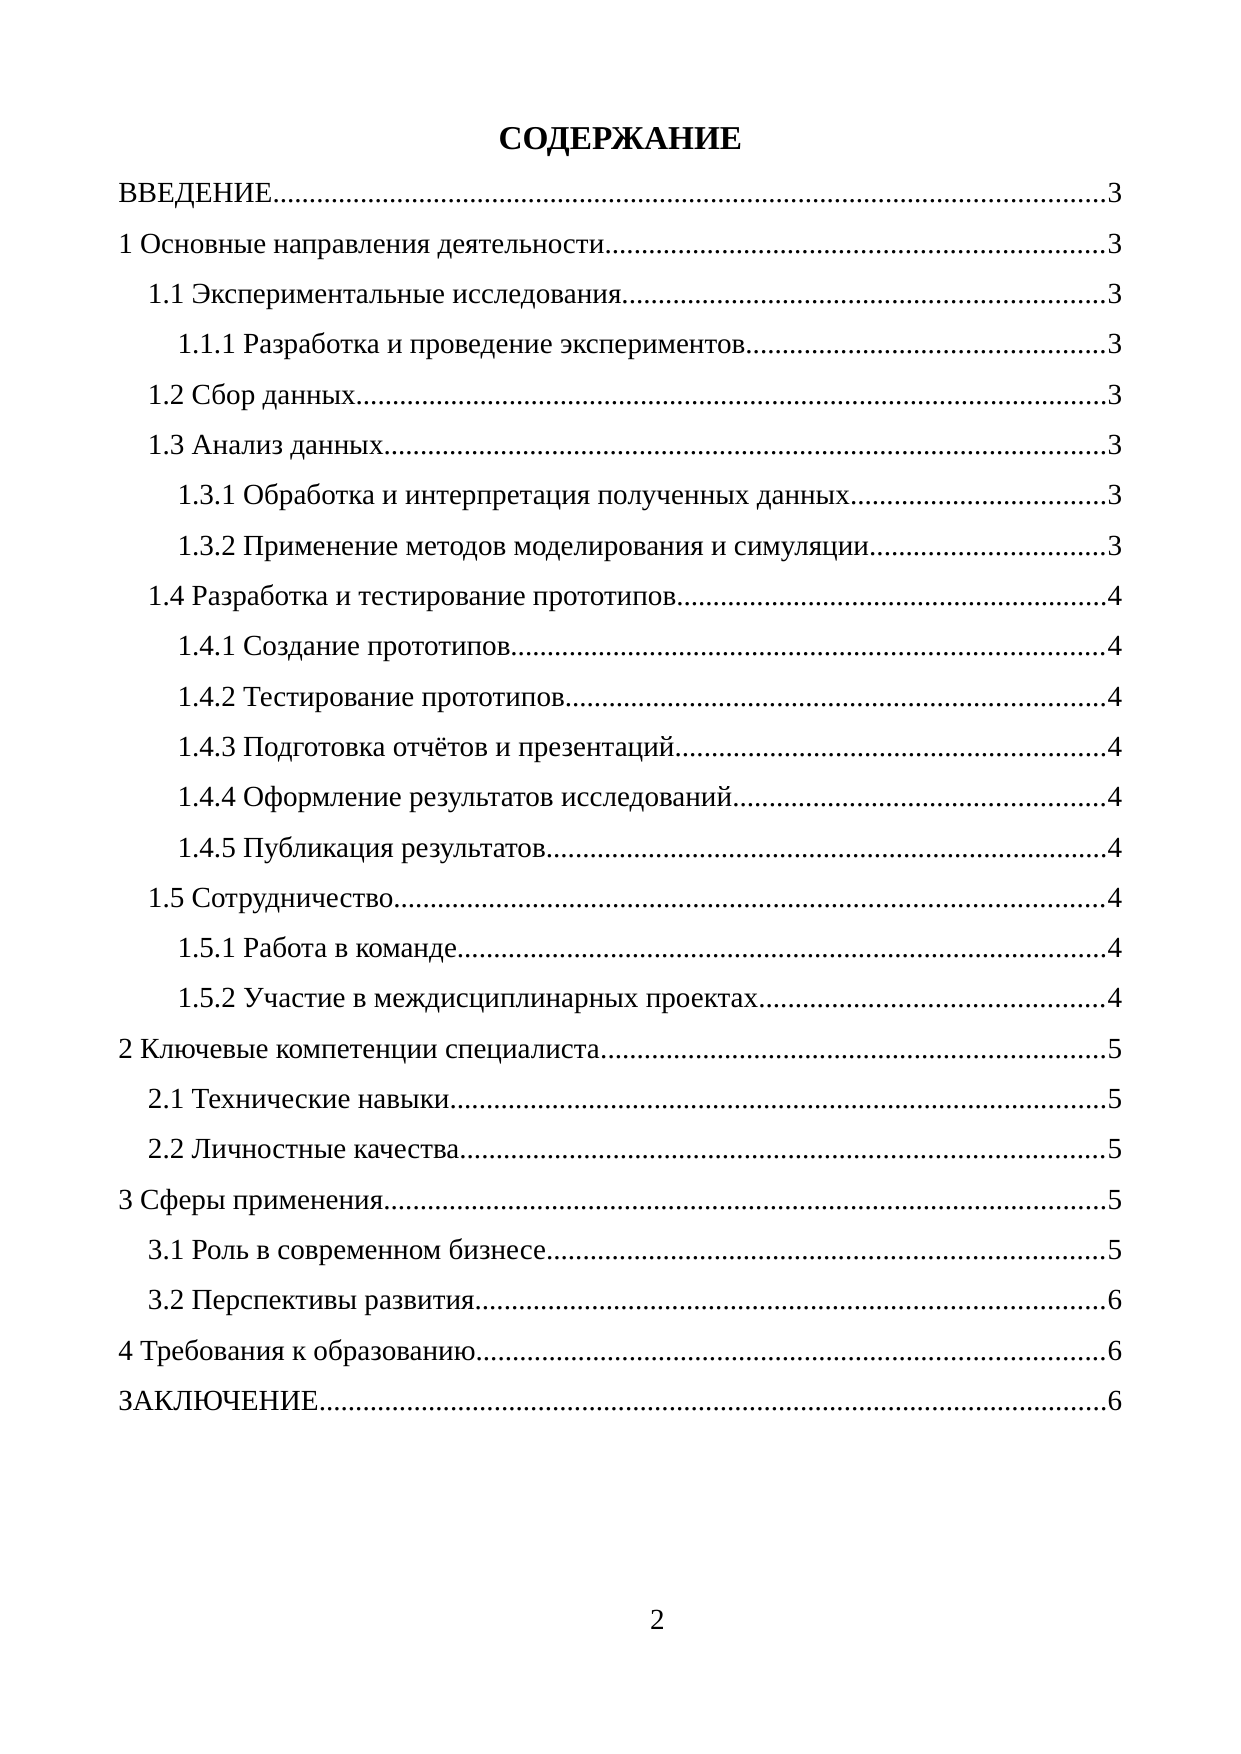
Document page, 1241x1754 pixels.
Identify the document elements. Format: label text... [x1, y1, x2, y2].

text ВВЕДЕНИЕ 3 [118, 176, 1122, 209]
text 1.4.4 Оформление результатов исследований 4 [177, 779, 1122, 813]
text 1 Основные направления деятельности 3 [118, 226, 1122, 259]
text 3.1 Роль в современном бизнесе 5 [148, 1232, 1122, 1266]
text 1.4.1 Создание прототипов 4 [177, 628, 1122, 662]
text 1.5.1 Работа в команде 4 [177, 930, 1122, 964]
text 1.2 Сбор данных 3 [148, 377, 1122, 410]
text 1.5 Сотрудничество 4 [148, 880, 1122, 913]
text 1.4.3 Подготовка отчётов и презентаций 4 [177, 729, 1122, 763]
text 1.4 Разработка и тестирование прототипов 4 [148, 578, 1122, 612]
text 3.2 Перспективы развития 6 [148, 1282, 1122, 1316]
text 1.1 Экспериментальные исследования 3 [148, 276, 1122, 310]
text 4 Требования к образованию 6 [118, 1333, 1122, 1366]
subtitle Содержание [118, 118, 1122, 156]
text 1.5.2 Участие в междисциплинарных проектах 4 [177, 981, 1122, 1014]
text 1.1.1 Разработка и проведение экспериментов 3 [177, 327, 1122, 360]
text 2.1 Технические навыки 5 [148, 1081, 1122, 1115]
text ЗАКЛЮЧЕНИЕ 6 [118, 1383, 1122, 1417]
text 1.3 Анализ данных 3 [148, 427, 1122, 461]
text 3 Сферы применения 5 [118, 1182, 1122, 1215]
text 1.4.2 Тестирование прототипов 4 [177, 679, 1122, 712]
text 2.2 Личностные качества 5 [148, 1132, 1122, 1165]
text 2 Ключевые компетенции специалиста 5 [118, 1031, 1122, 1064]
text 1.4.5 Публикация результатов 4 [177, 830, 1122, 863]
text 1.3.2 Применение методов моделирования и симуляции 3 [177, 528, 1122, 561]
text 1.3.1 Обработка и интерпретация полученных данных 3 [177, 477, 1122, 511]
